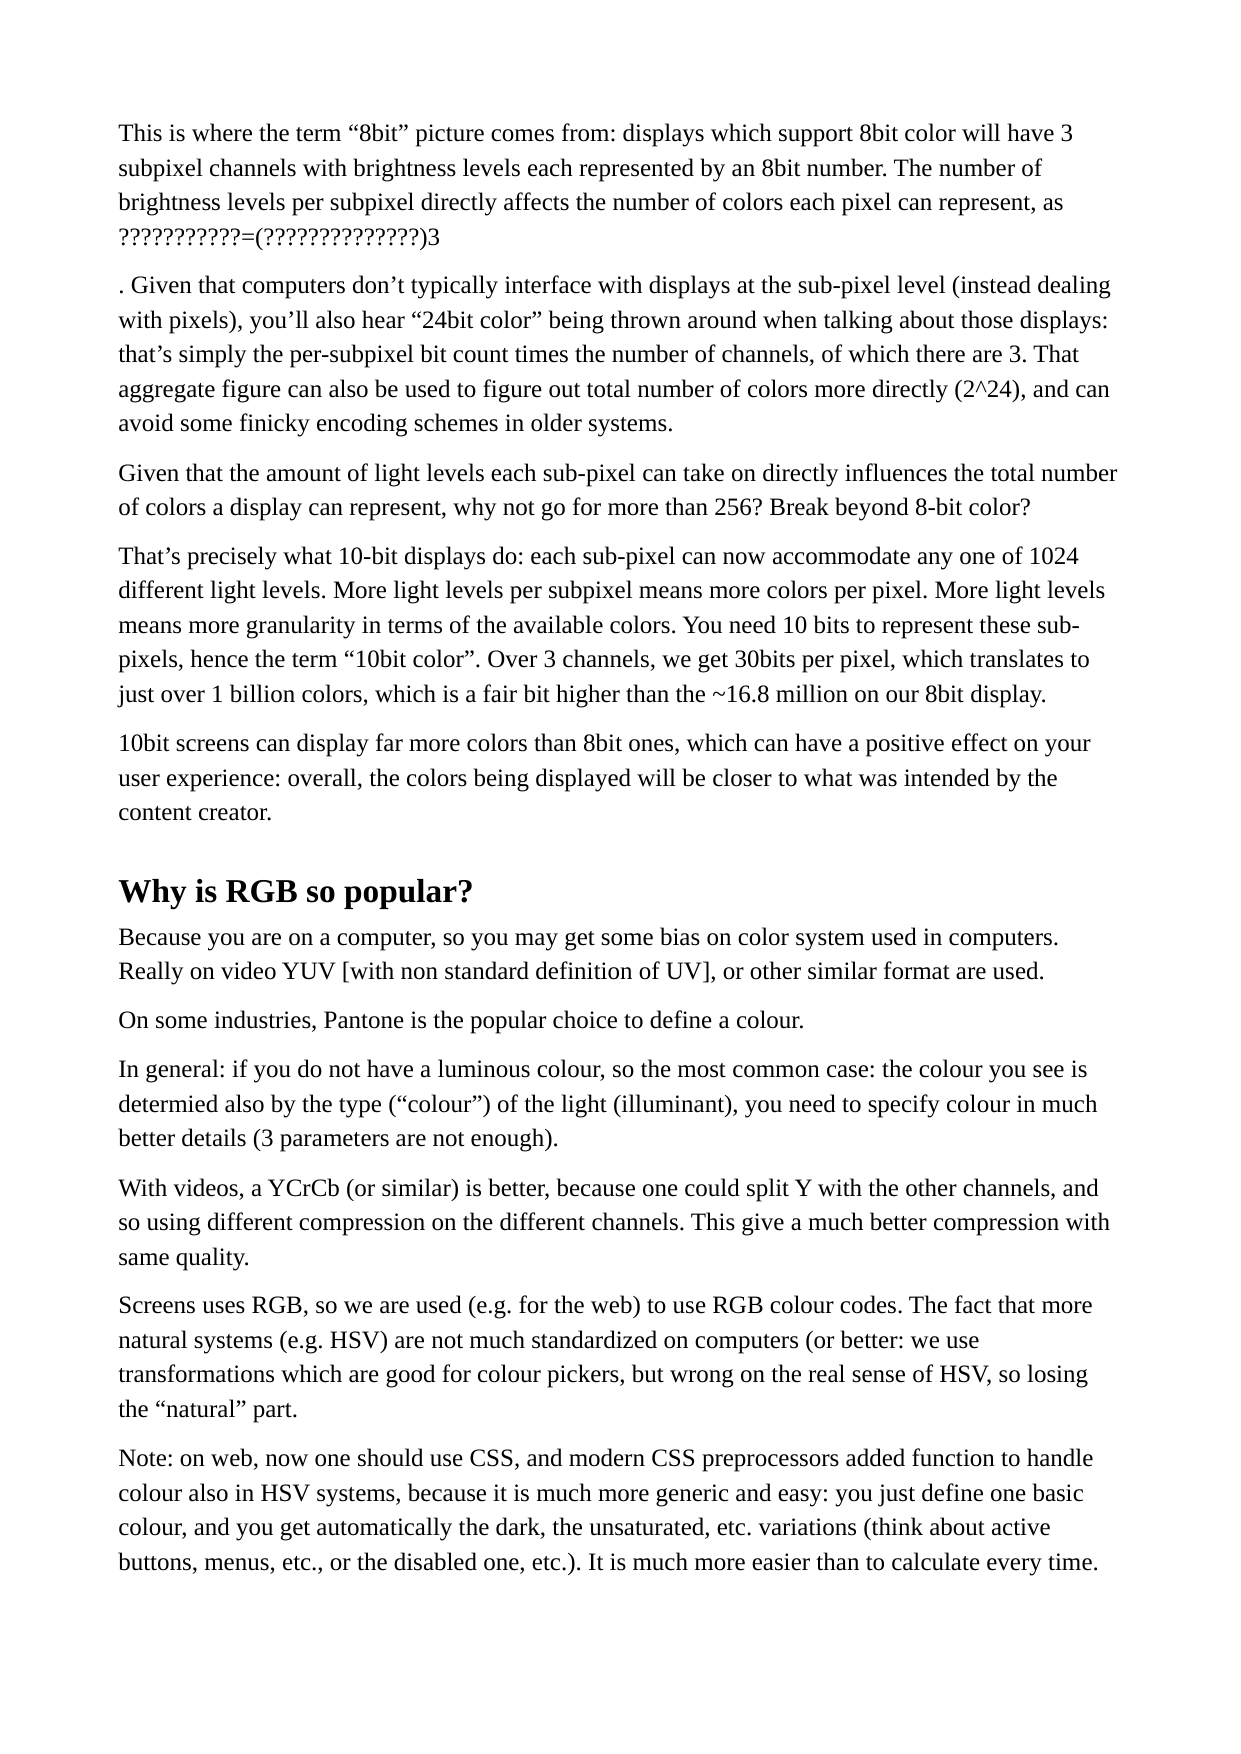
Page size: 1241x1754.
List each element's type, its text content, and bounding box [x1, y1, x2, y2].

text This is where the term “8bit” picture comes from: displays which support 8bit color will have 3 subpixel channels with brightness levels each represented by an 8bit number. The number of brightness levels per subpixel directly affects the number of colors each pixel can represent, as ???????????=(??????????????)3 [118, 118, 1122, 250]
text Because you are on a computer, so you may get some bias on color system used in computers. Really on video YUV [with non standard definition of UV], or other similar format are used. [118, 922, 1122, 985]
text In general: if you do not have a luminous colour, so the most common case: the colour you see is determied also by the type (“colour”) of the light (illuminant), you need to specify colour in much better details (3 parameters are not enough). [118, 1054, 1122, 1152]
text With videos, a YCrCb (or similar) is better, because one could split Y with the other channels, and so using different compression on the different channels. This give a much better compression with same quality. [118, 1173, 1122, 1270]
text On some industries, Pantone is the popular choice to define a colour. [118, 1006, 1122, 1034]
text That’s precisely what 10-bit displays do: each sub-pixel can now accommodate any one of 1024 different light levels. More light levels per subpixel means more colors per pixel. More light levels means more granularity in terms of the available colors. You need 10 bits to represent these sub-pixels, hence the term “10bit color”. Over 3 channels, we get 30bits per pixel, which translates to just over 1 billion colors, which is a fair bit higher than the ~16.8 million on our 8bit display. [118, 541, 1122, 708]
text . Given that computers don’t typically interface with displays at the sub-pixel level (instead dealing with pixels), you’ll also hear “24bit color” being thrown around when talking about those displays: that’s simply the per-subpixel bit count times the number of channels, of which there are 3. That aggregate figure can also be used to figure out total number of colors more directly (2^24), and can avoid some finicky encoding schemes in older systems. [118, 271, 1122, 437]
text Note: on web, now one should use CSS, and modern CSS preprocessors added function to handle colour also in HSV systems, because it is much more generic and easy: you just define one basic colour, and you get automatically the dark, the unsaturated, etc. variations (think about active buttons, menus, etc., or the disabled one, etc.). It is much more easier than to calculate every time. [118, 1443, 1122, 1575]
text 10bit screens can display far more colors than 8bit ones, which can have a positive effect on your user experience: overall, the colors being displayed will be closer to what was intended by the content creator. [118, 728, 1122, 826]
text Screens uses RGB, so we are used (e.g. for the web) to use RGB colour codes. The fact that more natural systems (e.g. HSV) are not much standardized on computers (or better: we use transformations which are good for colour pickers, but wrong on the real sense of HSV, so losing the “natural” part. [118, 1291, 1122, 1423]
text Given that the amount of light levels each sub-pixel can take on directly influences the total number of colors a display can represent, why not go for more than 256? Break beyond 8-bit color? [118, 458, 1122, 521]
subtitle Why is RGB so popular? [118, 871, 1122, 909]
